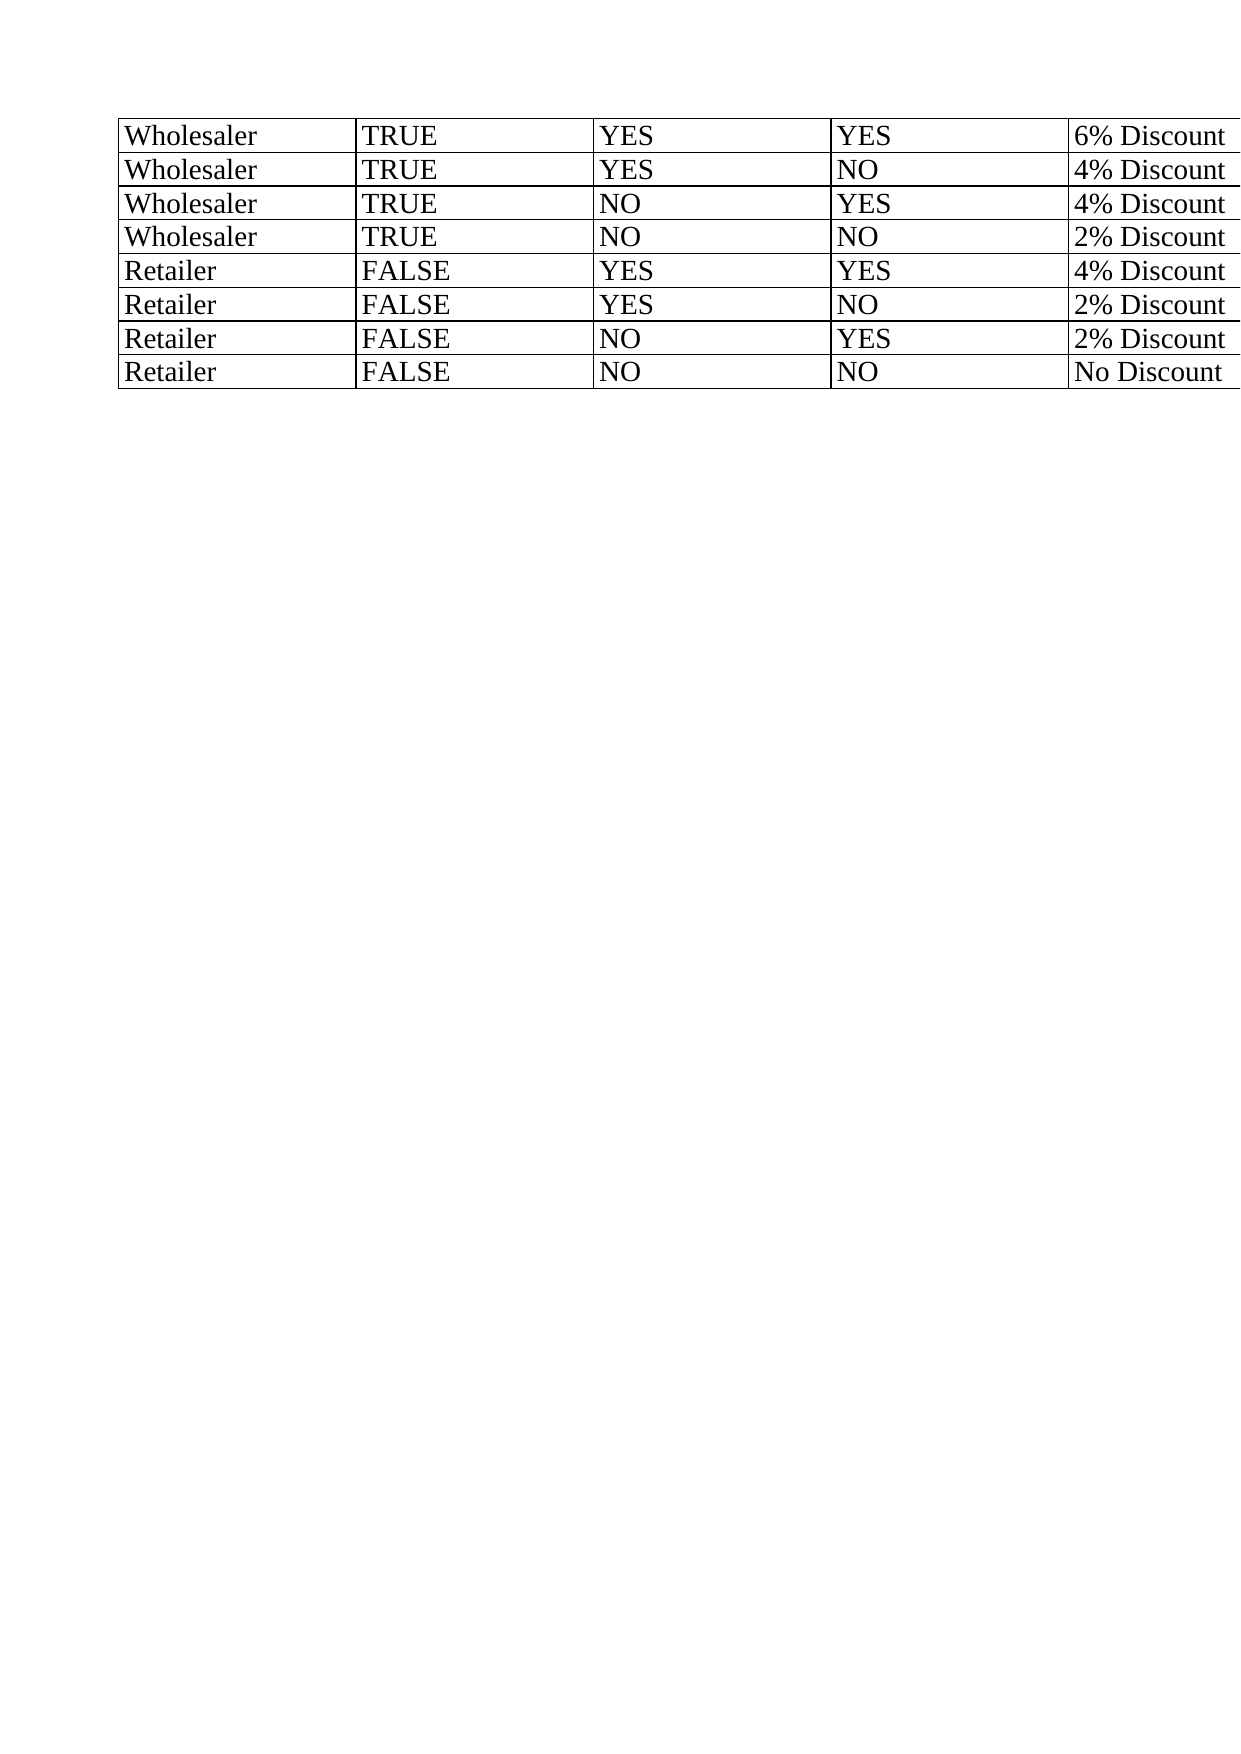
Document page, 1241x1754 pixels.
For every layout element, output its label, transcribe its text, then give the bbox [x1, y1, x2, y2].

table_cell TRUE [357, 220, 593, 253]
table_cell FALSE [357, 322, 593, 354]
table_cell 4% Discount [1069, 153, 1240, 185]
table_cell NO [594, 355, 830, 388]
table_cell NO [594, 187, 830, 219]
table_cell Retailer [119, 288, 355, 320]
table_cell Retailer [119, 322, 355, 354]
table_cell Retailer [119, 254, 355, 287]
table_cell NO [594, 322, 830, 354]
table_cell TRUE [357, 119, 593, 152]
table_cell TRUE [357, 187, 593, 219]
table_cell YES [594, 254, 830, 287]
table_cell TRUE [357, 153, 593, 185]
table_cell 2% Discount [1069, 220, 1240, 253]
table_cell YES [594, 153, 830, 185]
table_cell 2% Discount [1069, 322, 1240, 354]
table_cell NO [832, 220, 1068, 253]
table_cell Wholesaler [119, 187, 355, 219]
table_cell Retailer [119, 355, 355, 388]
table_cell 4% Discount [1069, 254, 1240, 287]
table_cell YES [832, 322, 1068, 354]
table_cell FALSE [357, 355, 593, 388]
table_cell Wholesaler [119, 153, 355, 185]
table_cell YES [594, 119, 830, 152]
table_cell 4% Discount [1069, 187, 1240, 219]
table_cell 6% Discount [1069, 119, 1240, 152]
table_cell NO [832, 355, 1068, 388]
table_cell YES [832, 254, 1068, 287]
table_cell Wholesaler [119, 220, 355, 253]
table_cell YES [832, 187, 1068, 219]
table_cell FALSE [357, 288, 593, 320]
table_cell Wholesaler [119, 119, 355, 152]
table_cell No Discount [1069, 355, 1240, 388]
table_cell NO [594, 220, 830, 253]
table_cell FALSE [357, 254, 593, 287]
table_cell NO [832, 288, 1068, 320]
table_cell NO [832, 153, 1068, 185]
table_cell YES [594, 288, 830, 320]
table_cell YES [832, 119, 1068, 152]
table_cell 2% Discount [1069, 288, 1240, 320]
